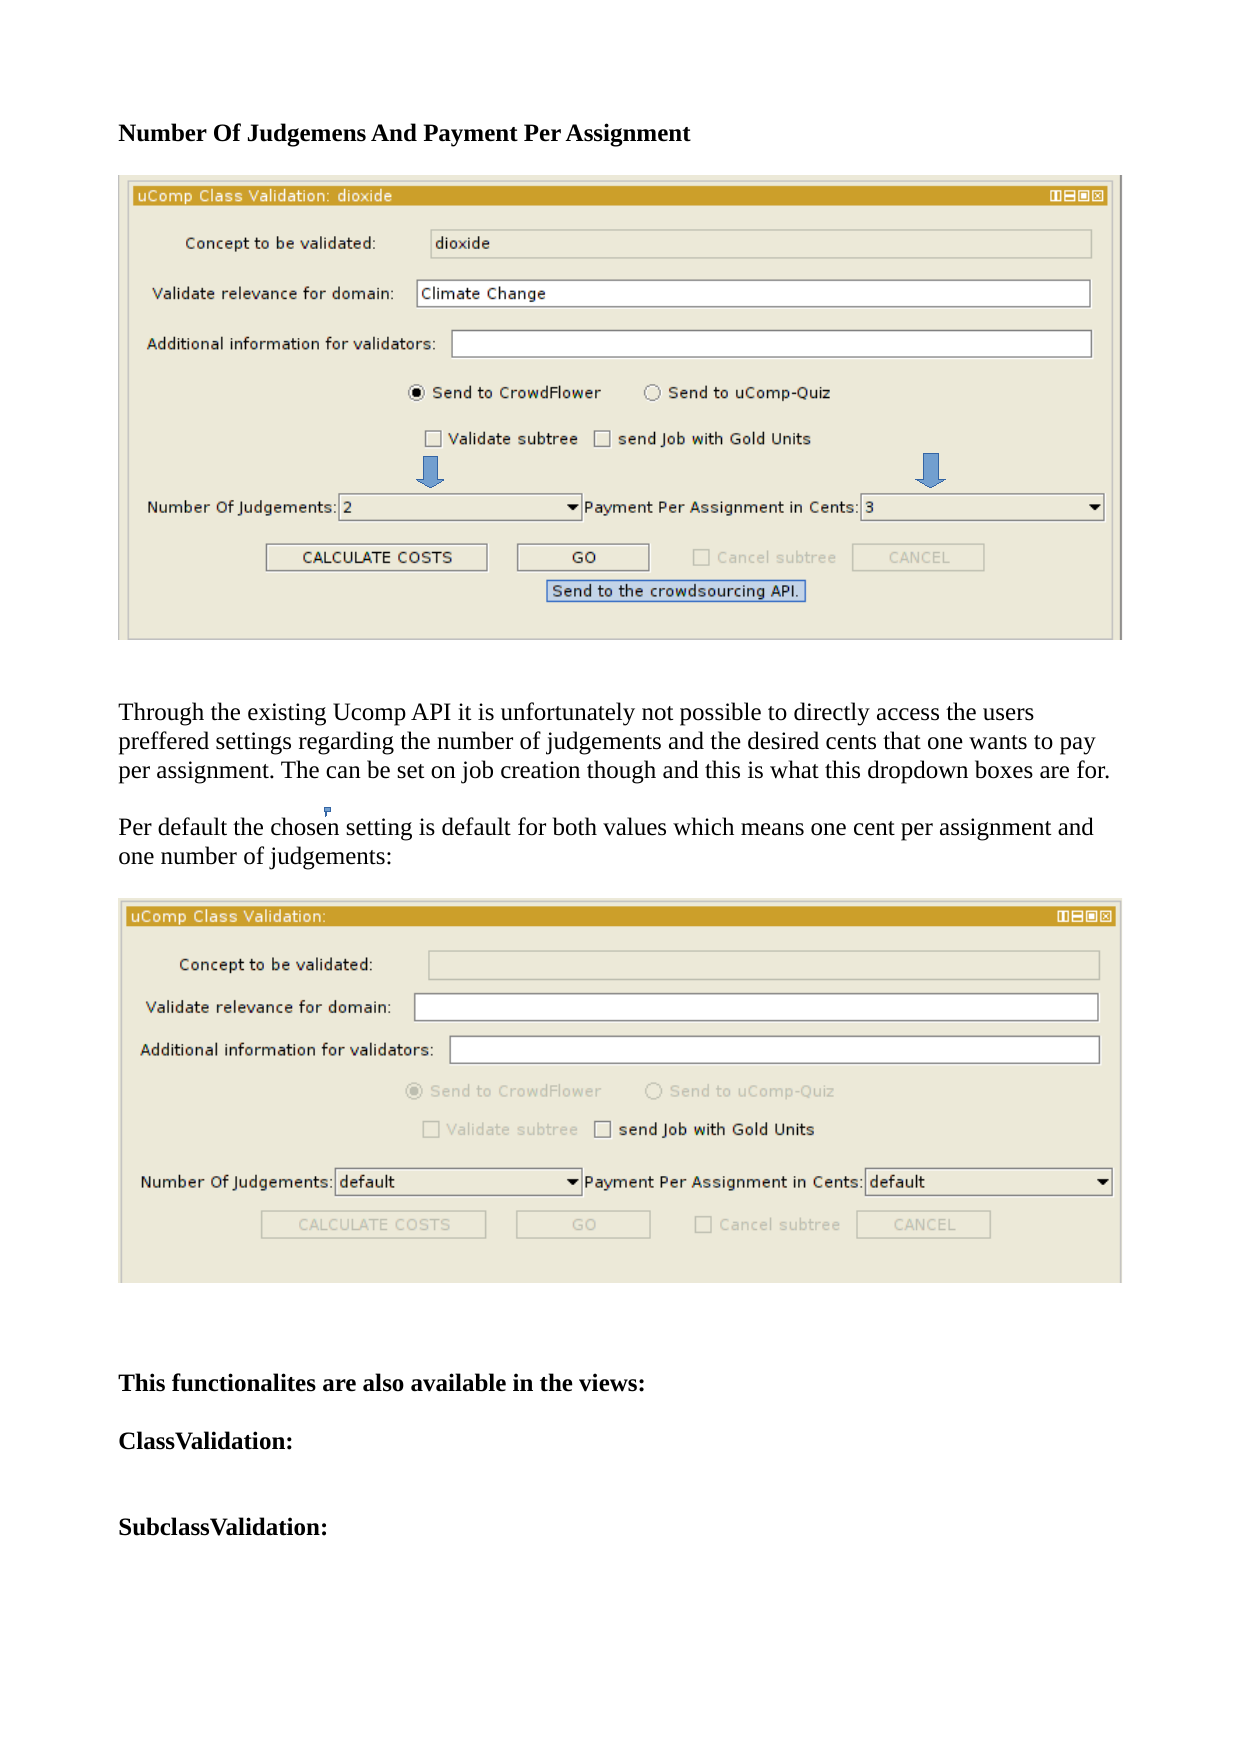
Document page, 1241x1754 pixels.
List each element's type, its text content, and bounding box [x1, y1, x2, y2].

picture [118, 898, 1123, 1283]
text This functionalites are also available in the views: [118, 1368, 1122, 1397]
text Through the existing Ucomp API it is unfortunately not possible to directly access the users preffered settings regarding the number of judgements and the desired cents that one wants to pay per assignment. The can be set on job creation though and this is what this dropdown boxes are for. [118, 697, 1122, 784]
text Number Of Judgemens And Payment Per Assignment [118, 118, 1122, 147]
text SubclassValidation: [118, 1512, 1122, 1541]
picture [118, 175, 1123, 640]
text ClassValidation: [118, 1426, 1122, 1455]
text Per default the chosen setting is default for both values which means one cent per assignment and one number of judgements: [118, 812, 1122, 870]
